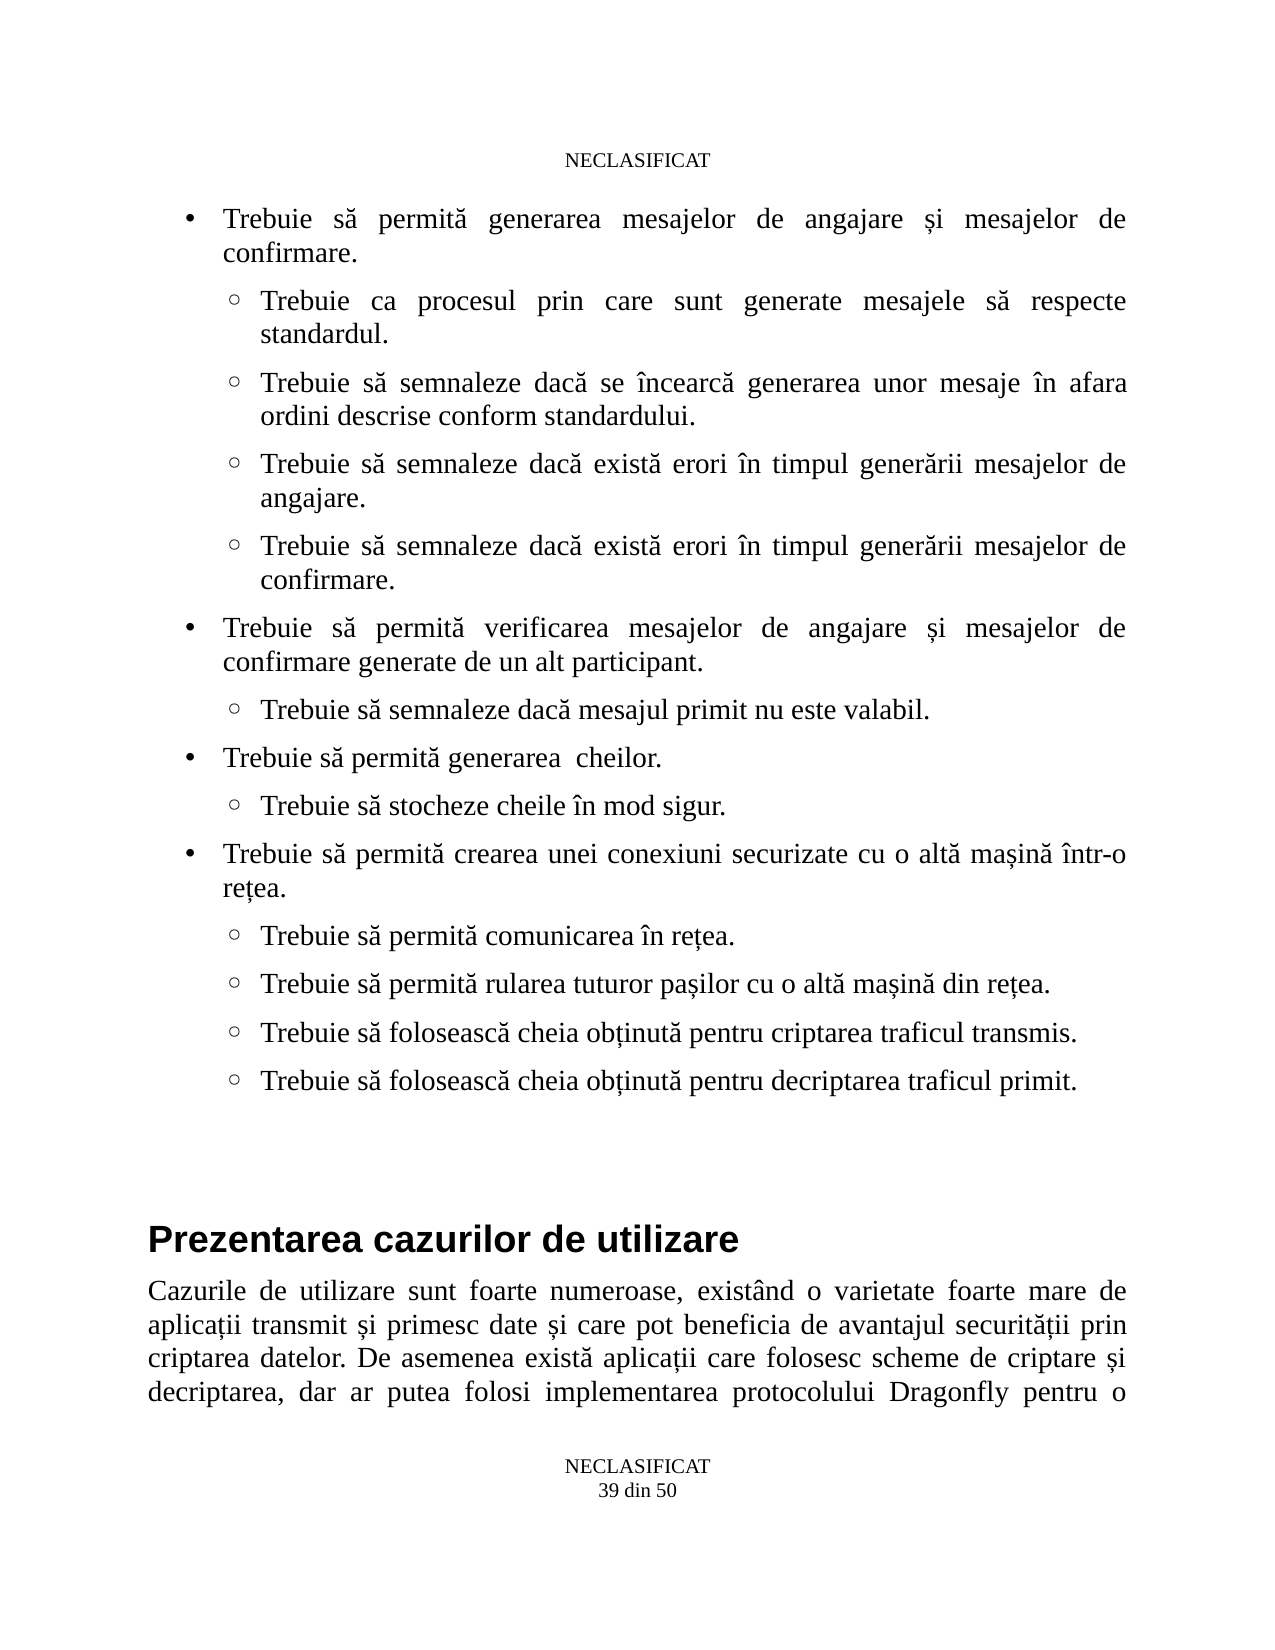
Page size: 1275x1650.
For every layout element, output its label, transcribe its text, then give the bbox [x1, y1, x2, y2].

list Trebuie să semnaleze dacă există erori în timpul generării mesajelor de angajare. [223, 446, 1127, 514]
list Trebuie să semnaleze dacă se încearcă generarea unor mesaje în afara ordini descrise conform standardului. [223, 365, 1127, 432]
list Trebuie să semnaleze dacă mesajul primit nu este valabil. [223, 692, 1127, 725]
list Trebuie să permită rularea tuturor pașilor cu o altă mașină din rețea. [223, 966, 1127, 1000]
list Trebuie să semnaleze dacă există erori în timpul generării mesajelor de confirmare. [223, 528, 1127, 595]
list Trebuie ca procesul prin care sunt generate mesajele să respecte standardul. [223, 283, 1127, 350]
list Trebuie să folosească cheia obținută pentru decriptarea traficul primit. [223, 1063, 1127, 1097]
list Trebuie să folosească cheia obținută pentru criptarea traficul transmis. [223, 1015, 1127, 1048]
list Trebuie să permită comunicarea în rețea. [223, 918, 1127, 952]
text Cazurile de utilizare sunt foarte numeroase, existând o varietate foarte mare de aplicații transmit și primesc date și care pot beneficia de avantajul securității prin criptarea datelor. De asemenea există aplicații care folosesc scheme de criptare și decriptarea, dar ar putea folosi implementarea protocolului Dragonfly pentru o [148, 1273, 1127, 1408]
subtitle Prezentarea cazurilor de utilizare [148, 1217, 1127, 1261]
list Trebuie să permită generarea mesajelor de angajare și mesajelor de confirmare. [185, 201, 1127, 268]
list Trebuie să stocheze cheile în mod sigur. [223, 788, 1127, 822]
list Trebuie să permită crearea unei conexiuni securizate cu o altă mașină într-o rețea. [185, 836, 1127, 904]
list Trebuie să permită generarea cheilor. [185, 740, 1127, 774]
list Trebuie să permită verificarea mesajelor de angajare și mesajelor de confirmare generate de un alt participant. [185, 610, 1127, 677]
